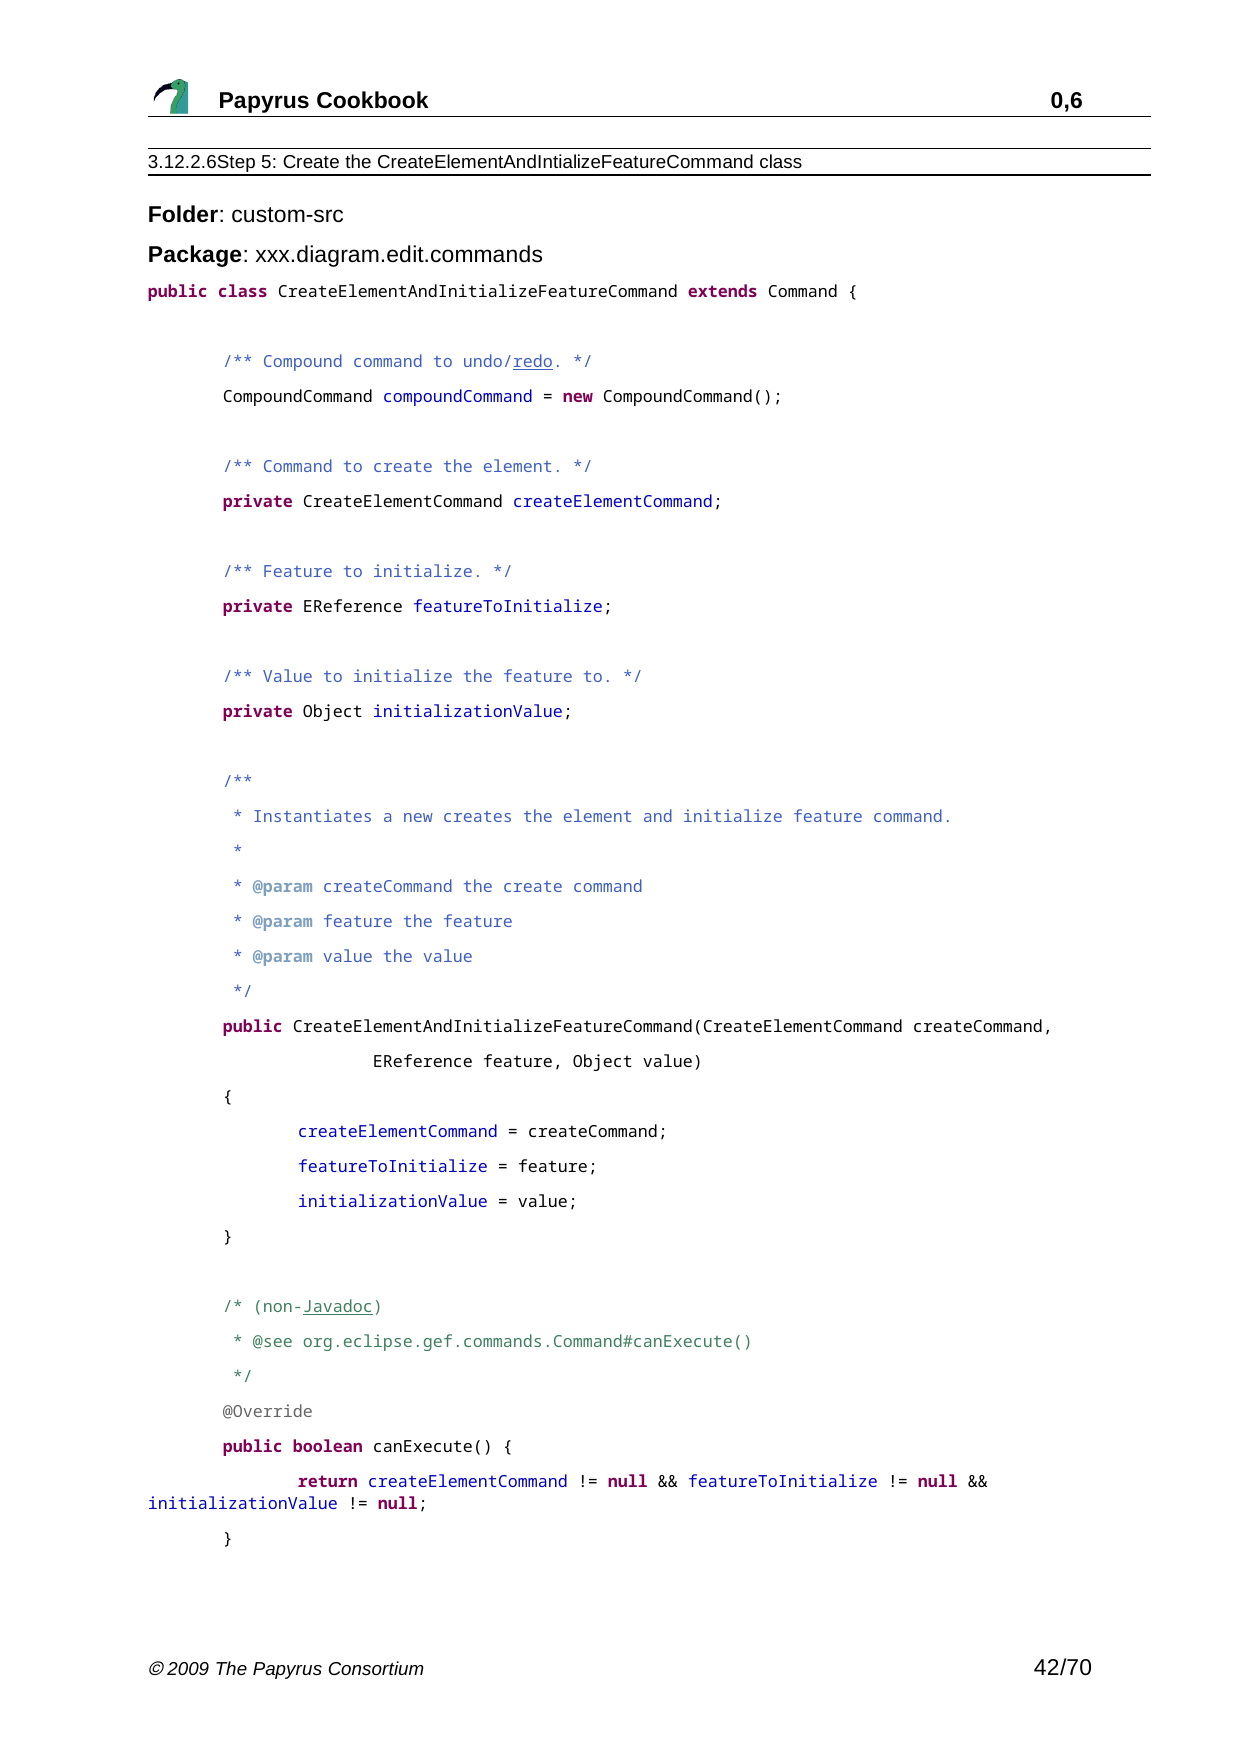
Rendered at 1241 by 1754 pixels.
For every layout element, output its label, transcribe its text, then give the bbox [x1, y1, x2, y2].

text EReference feature, Object value) [148, 1050, 1151, 1072]
text CompoundCommand compoundCommand = new CompoundCommand(); [148, 385, 1151, 407]
text /** Command to create the element. */ [148, 455, 1151, 477]
text /** Feature to initialize. */ [148, 560, 1151, 582]
text return createElementCommand != null && featureToInitialize != null && initializationValue != null; [148, 1470, 1151, 1515]
text /* (non-Javadoc) [148, 1295, 1151, 1317]
text /** Compound command to undo/redo. */ [148, 350, 1151, 372]
subtitle Step 5: Create the CreateElementAndIntializeFeatureCommand class [148, 149, 1151, 174]
picture [153, 79, 189, 114]
text @Override [148, 1400, 1151, 1422]
text public class CreateElementAndInitializeFeatureCommand extends Command { [148, 280, 1151, 302]
text } [148, 1225, 1151, 1247]
text createElementCommand = createCommand; [148, 1120, 1151, 1142]
text private Object initializationValue; [148, 700, 1151, 722]
text initializationValue = value; [148, 1190, 1151, 1212]
text */ [148, 1365, 1151, 1387]
text * @see org.eclipse.gef.commands.Command#canExecute() [148, 1330, 1151, 1352]
text */ [148, 980, 1151, 1002]
text { [148, 1085, 1151, 1107]
text * Instantiates a new creates the element and initialize feature command. [148, 805, 1151, 827]
text } [148, 1527, 1151, 1550]
text public boolean canExecute() { [148, 1435, 1151, 1457]
text private CreateElementCommand createElementCommand; [148, 490, 1151, 512]
text private EReference featureToInitialize; [148, 595, 1151, 617]
text /** [148, 770, 1151, 792]
text * @param value the value [148, 945, 1151, 967]
text /** Value to initialize the feature to. */ [148, 665, 1151, 687]
text * @param feature the feature [148, 910, 1151, 932]
text featureToInitialize = feature; [148, 1155, 1151, 1177]
text Folder: custom-src [148, 201, 1151, 228]
text Package: xxx.diagram.edit.commands [148, 240, 1151, 267]
text * @param createCommand the create command [148, 875, 1151, 897]
text public CreateElementAndInitializeFeatureCommand(CreateElementCommand createCommand, [148, 1015, 1151, 1037]
text * [148, 840, 1151, 862]
